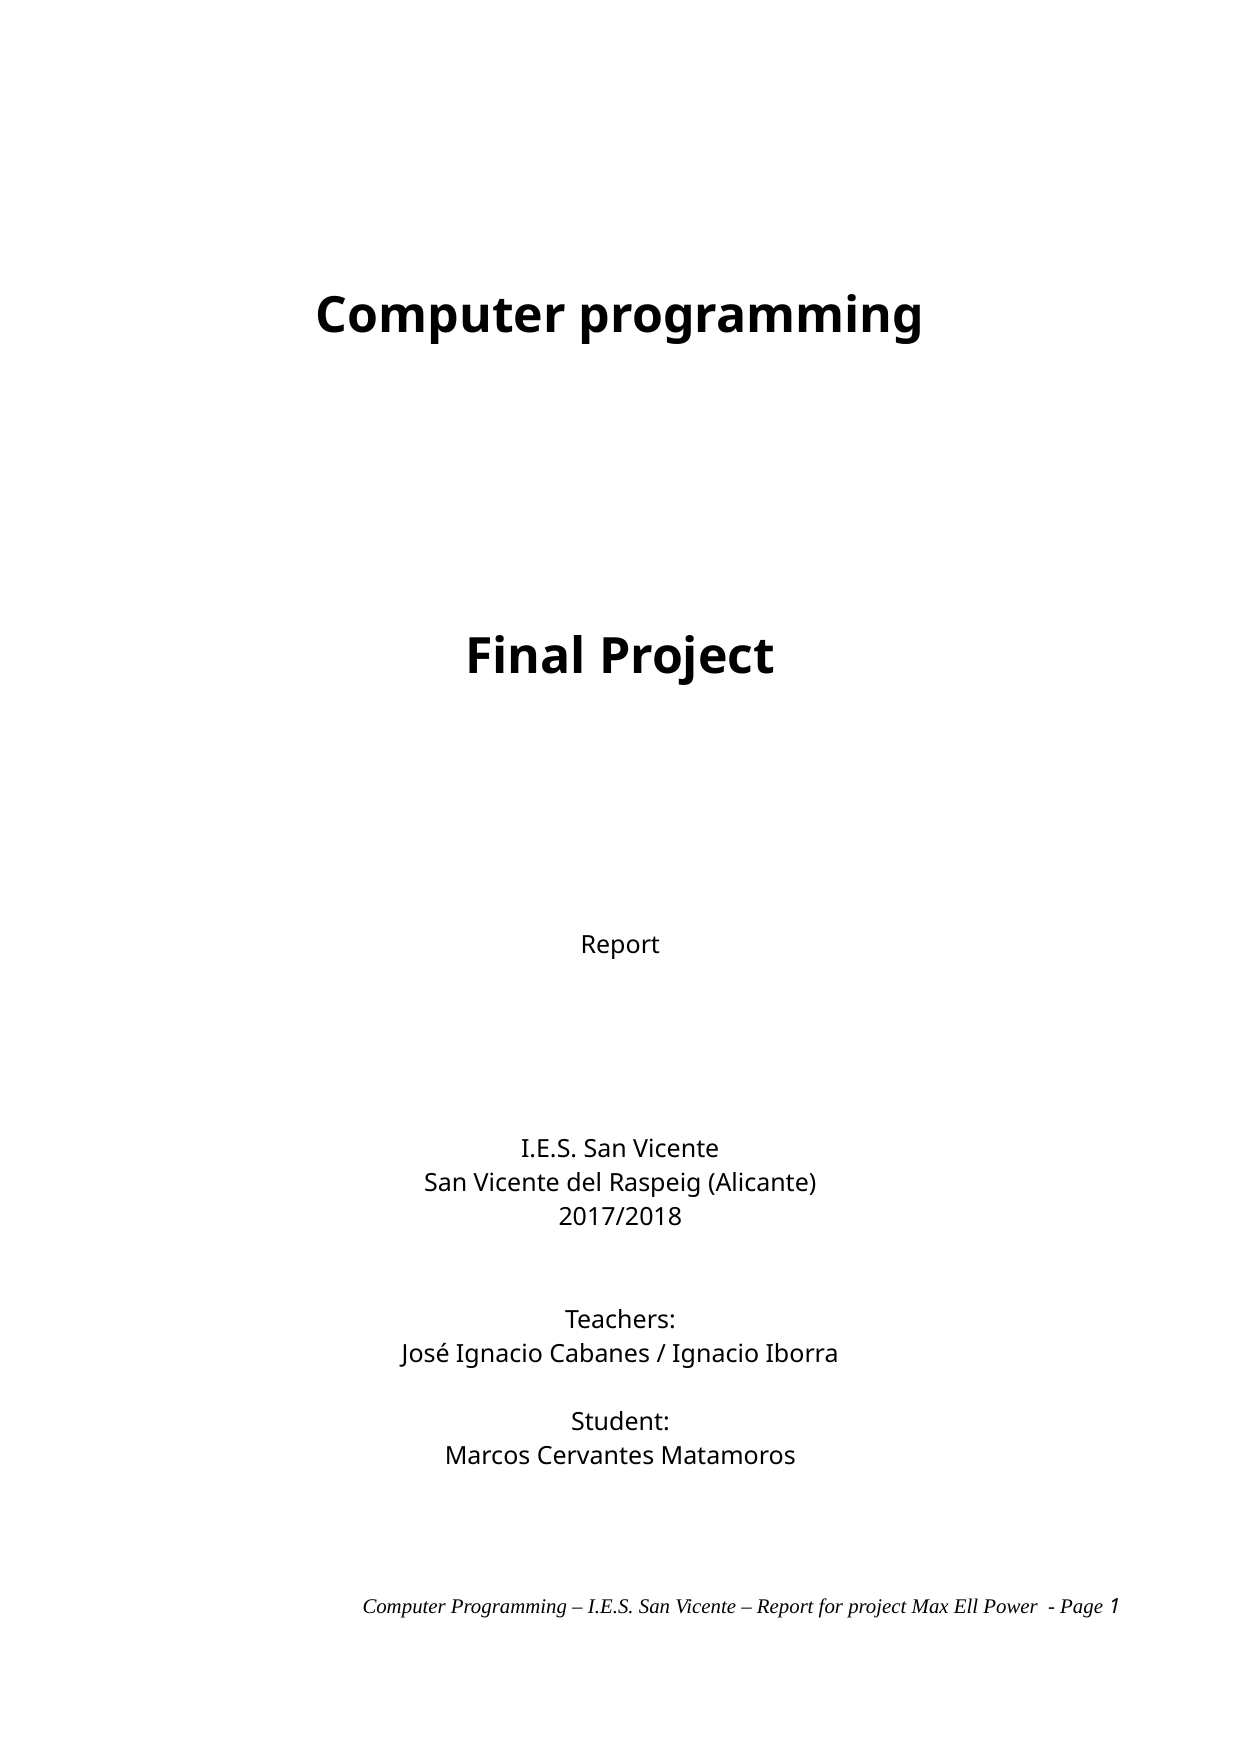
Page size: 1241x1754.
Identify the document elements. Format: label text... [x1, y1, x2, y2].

list Final Project [118, 620, 1122, 688]
text 2017/2018 [118, 1199, 1122, 1233]
text Student: [118, 1403, 1122, 1437]
text I.E.S. San Vicente [118, 1131, 1122, 1165]
text Teachers: [118, 1301, 1122, 1335]
list Computer programming [118, 279, 1122, 347]
text San Vicente del Raspeig (Alicante) [118, 1165, 1122, 1199]
text Marcos Cervantes Matamoros [118, 1437, 1122, 1472]
text Report [118, 927, 1122, 961]
text José Ignacio Cabanes / Ignacio Iborra [118, 1335, 1122, 1369]
